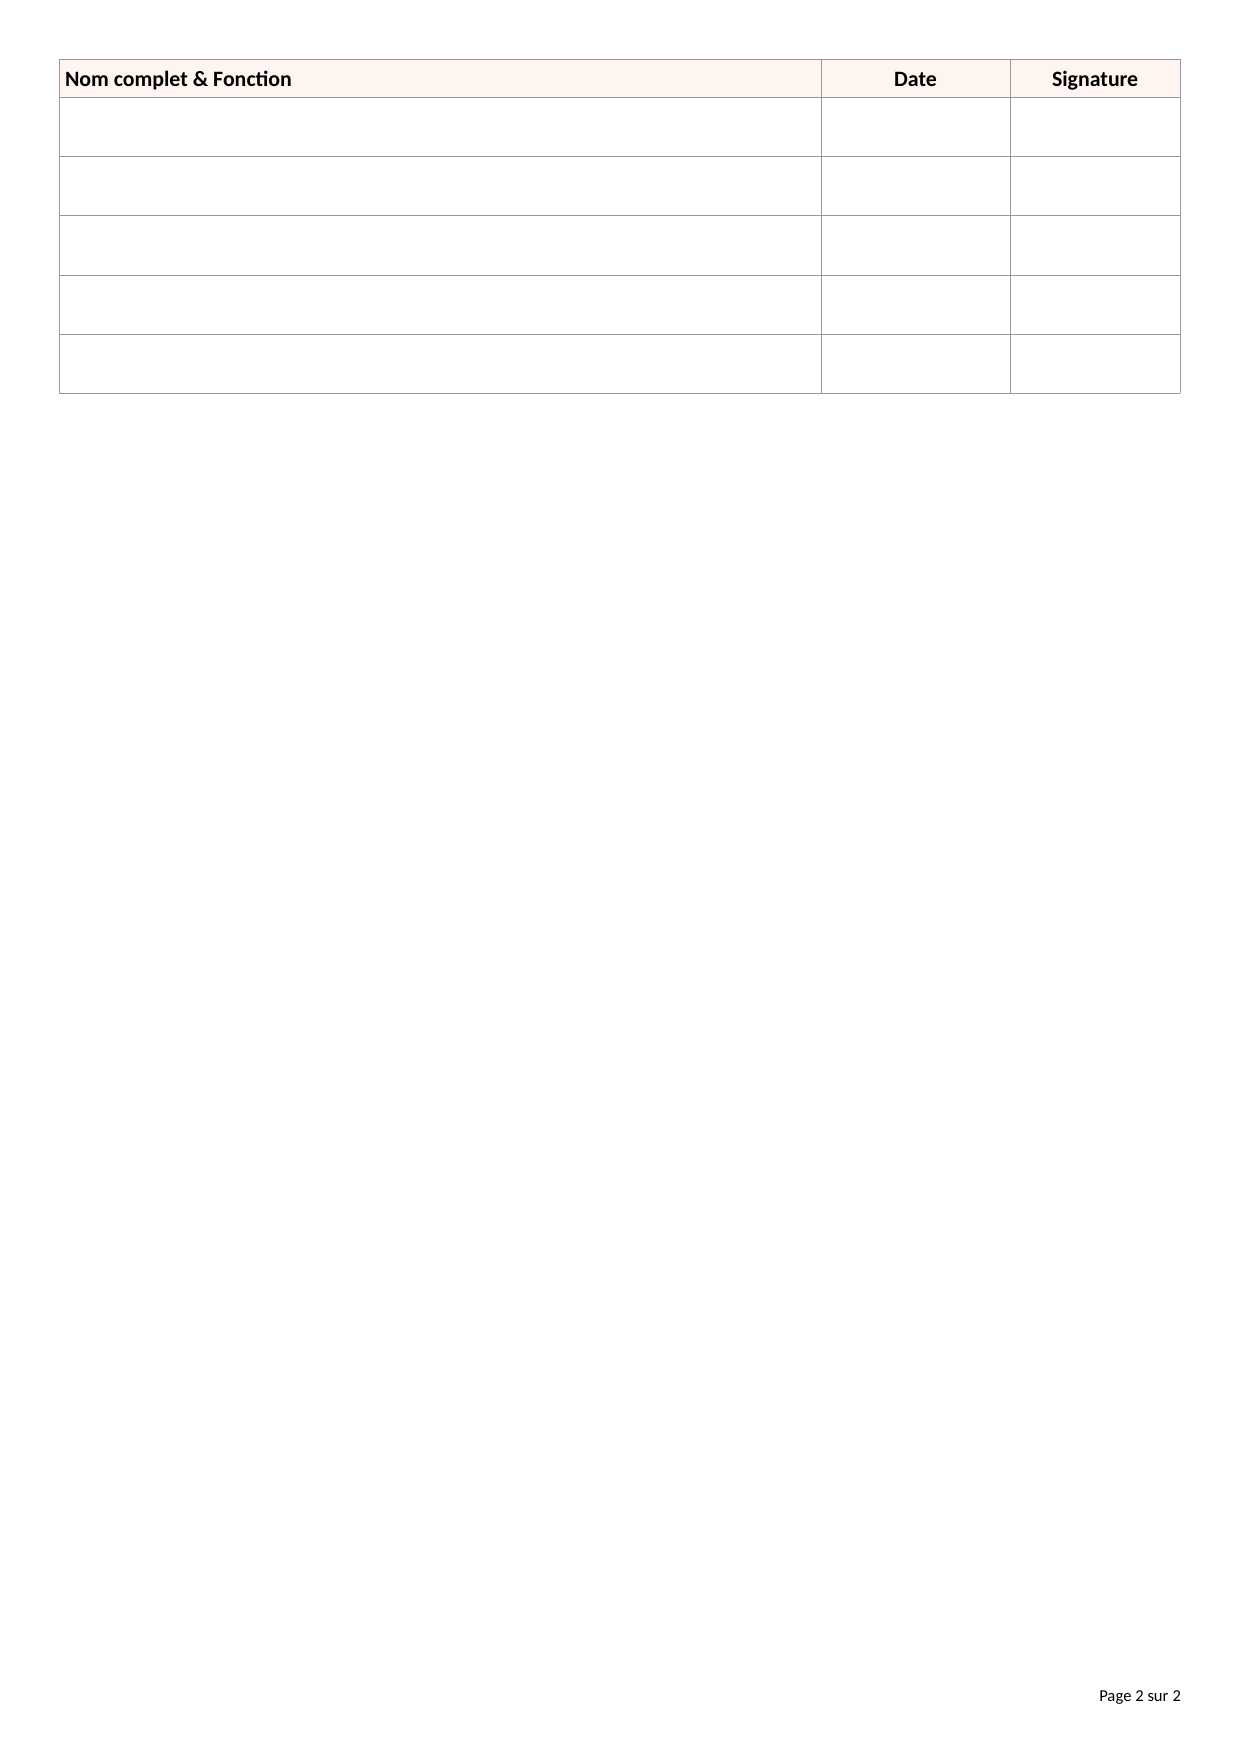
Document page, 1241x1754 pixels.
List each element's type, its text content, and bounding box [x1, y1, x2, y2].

table_cell [1011, 216, 1180, 274]
table_header Date [822, 60, 1010, 97]
table_cell [60, 157, 821, 215]
table_header Signature [1011, 60, 1180, 97]
table_header Nom complet & Fonction [60, 60, 821, 97]
table_cell [822, 98, 1010, 156]
table_cell [1011, 276, 1180, 333]
table_cell [1011, 157, 1180, 215]
table_cell [822, 276, 1010, 333]
table_cell [822, 157, 1010, 215]
table_cell [822, 335, 1010, 393]
table_cell [60, 98, 821, 156]
table_cell [822, 216, 1010, 274]
table_cell [60, 216, 821, 274]
table_cell [1011, 335, 1180, 393]
table_cell [60, 276, 821, 333]
table_cell [60, 335, 821, 393]
table_cell [1011, 98, 1180, 156]
